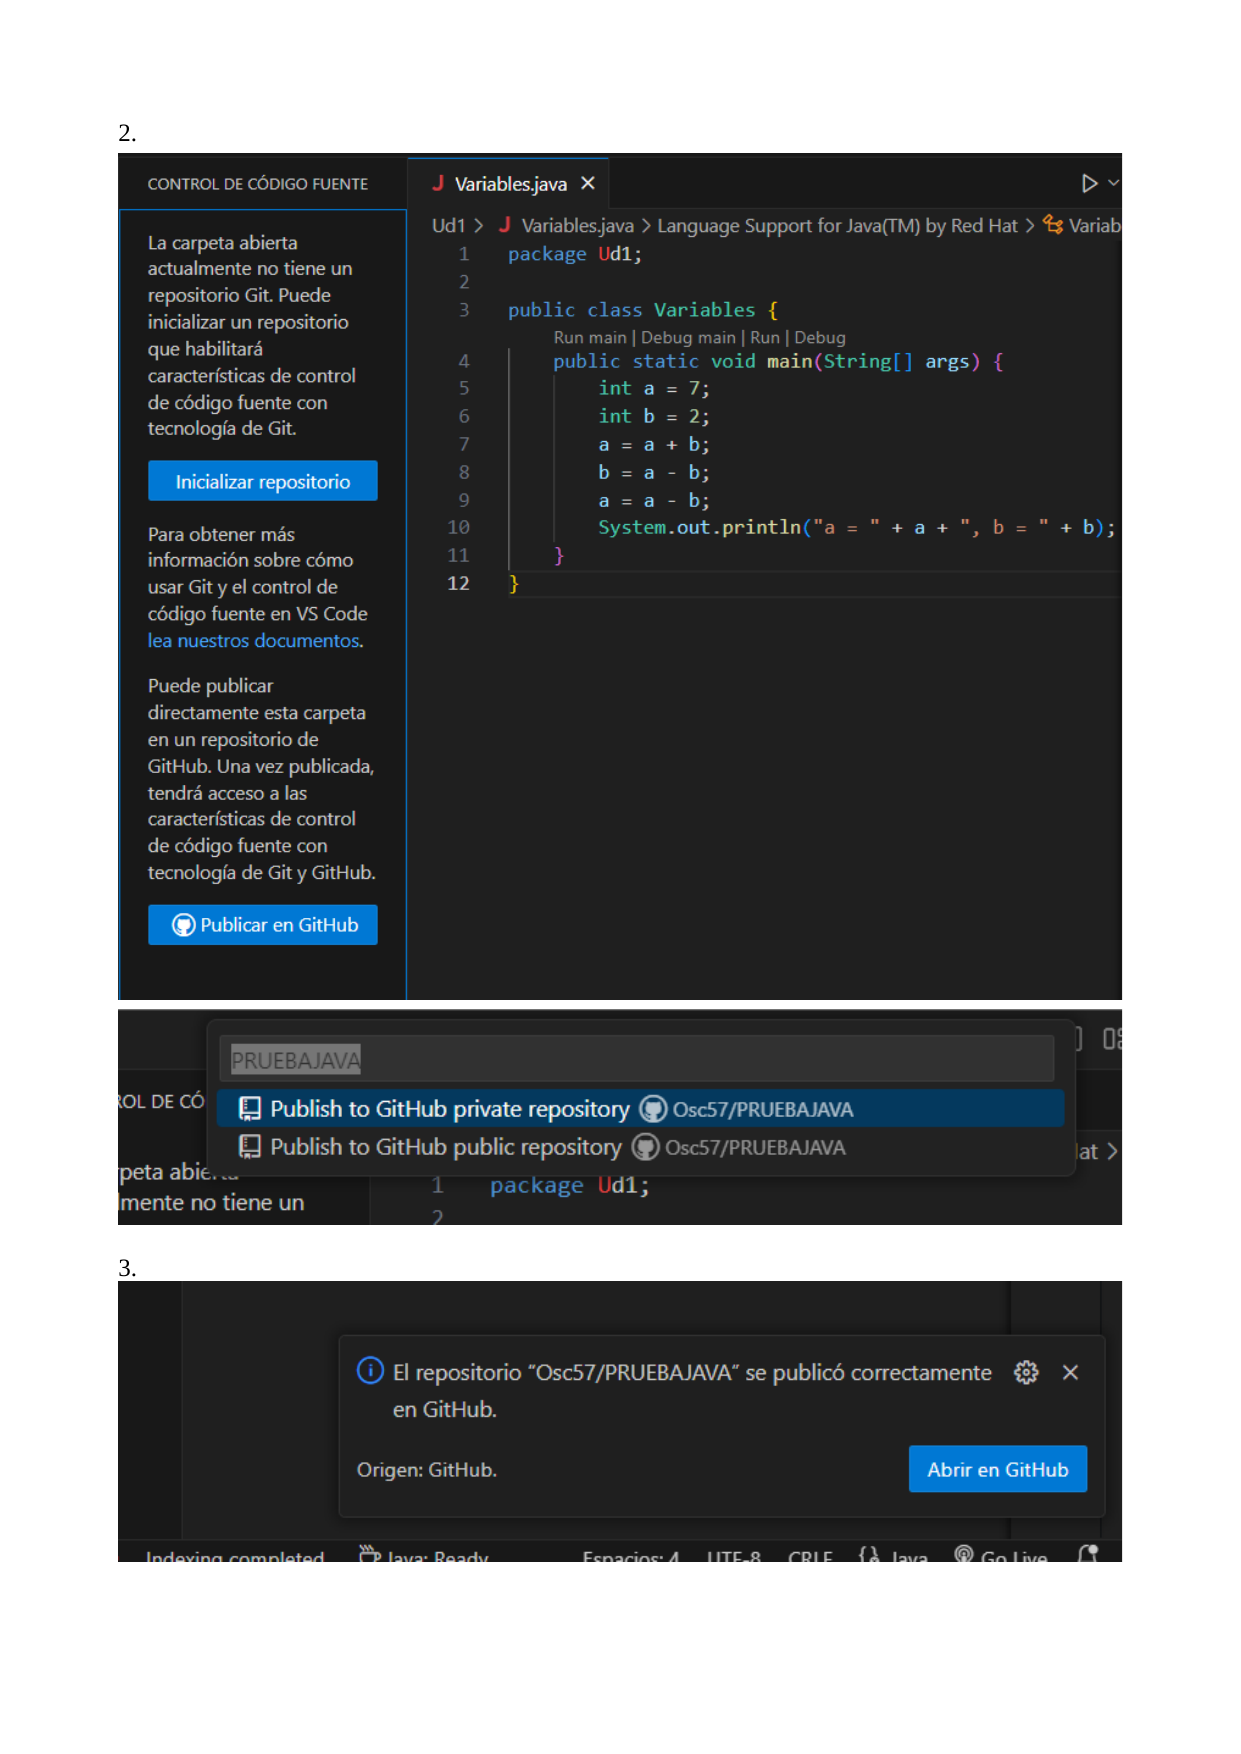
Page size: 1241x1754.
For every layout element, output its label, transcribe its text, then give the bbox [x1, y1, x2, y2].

picture [118, 153, 1123, 1000]
picture [118, 1281, 1123, 1562]
text 2. [118, 118, 1122, 147]
picture [118, 1009, 1123, 1225]
text 3. [118, 1253, 1122, 1281]
